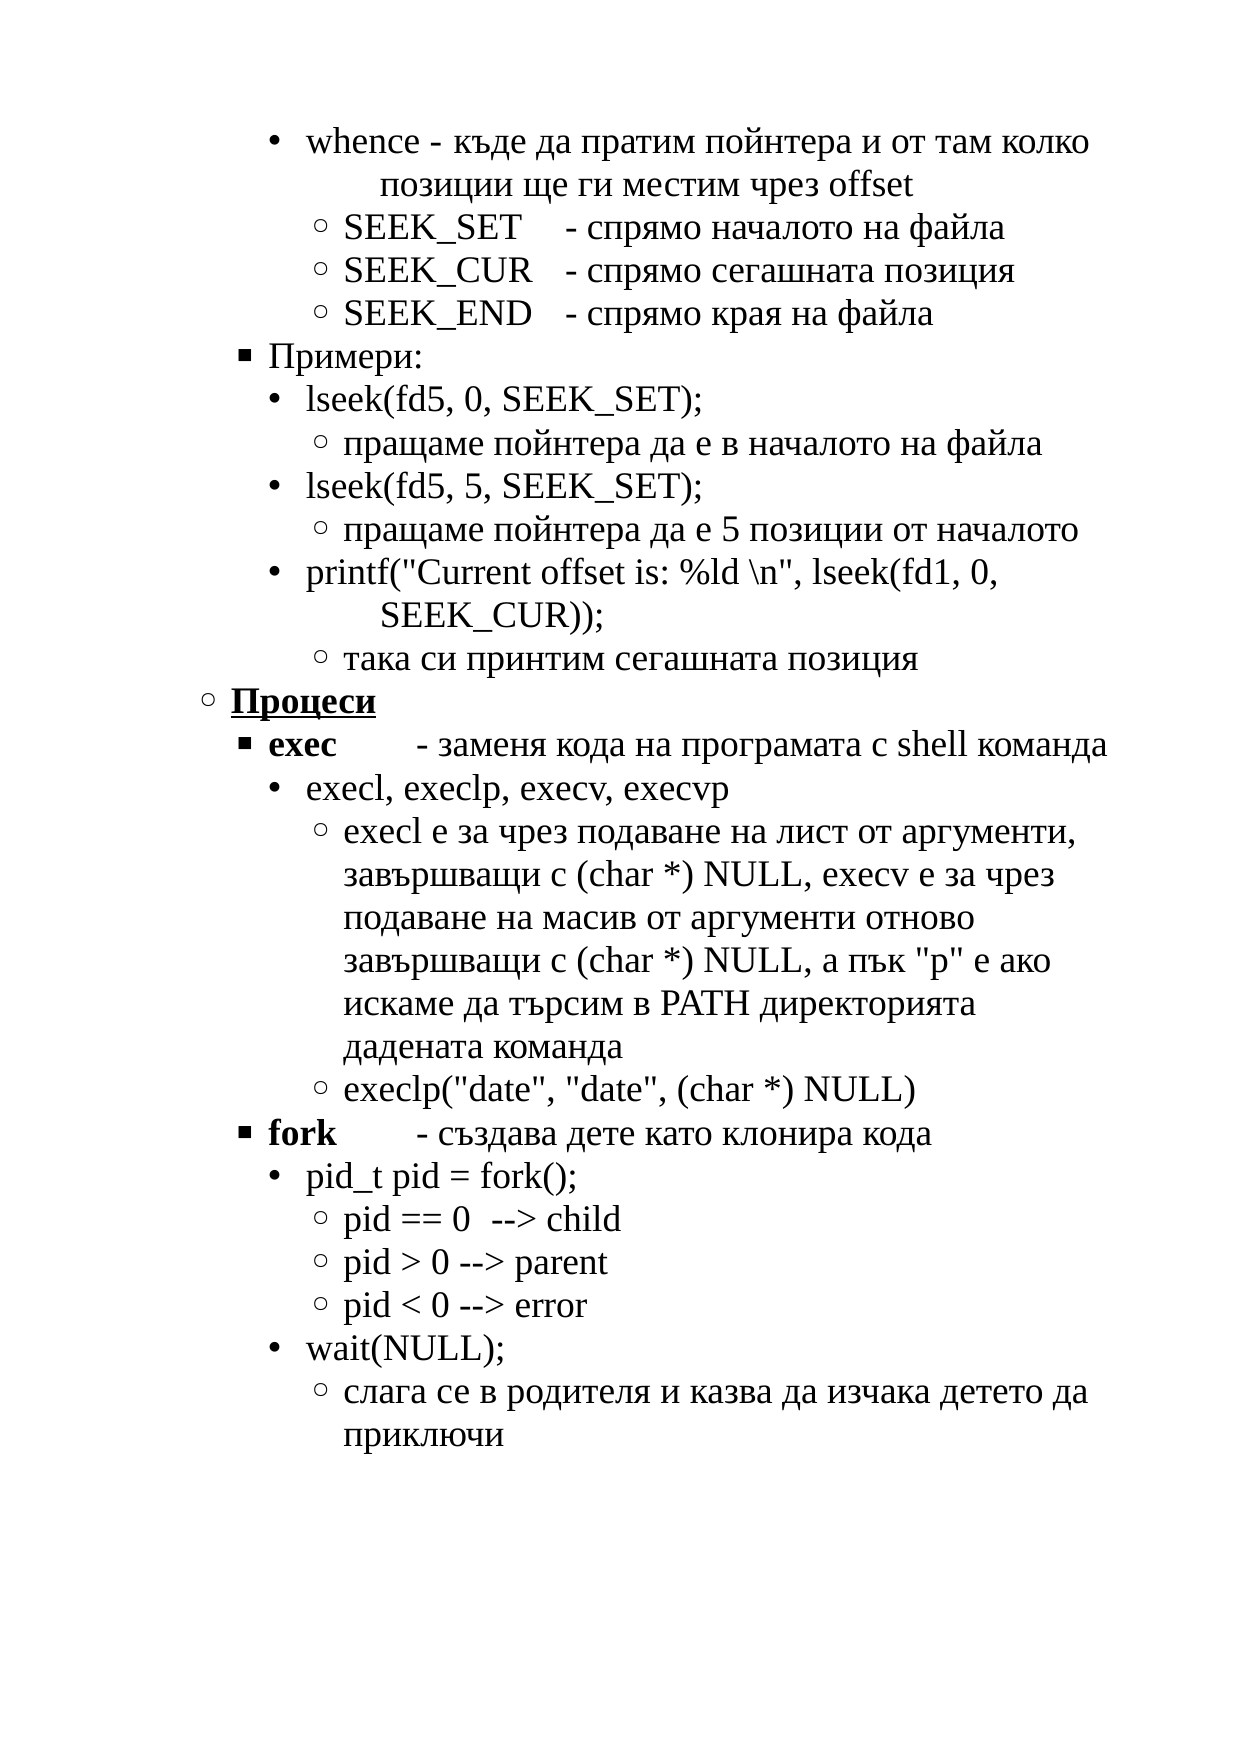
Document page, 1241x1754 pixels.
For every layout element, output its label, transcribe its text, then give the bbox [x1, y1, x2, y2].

list SEEK_END - спрямо края на файла [306, 291, 1122, 334]
list lseek(fd5, 0, SEEK_SET); [268, 377, 1122, 420]
list pid_t pid = fork(); [268, 1153, 1122, 1196]
list pid == 0 --> child [306, 1196, 1122, 1239]
list lseek(fd5, 5, SEEK_SET); [268, 463, 1122, 506]
list pid < 0 --> error [306, 1282, 1122, 1326]
list Примери: [231, 334, 1122, 377]
list pid > 0 --> parent [306, 1239, 1122, 1282]
list така си принтим сегашната позиция [306, 636, 1122, 679]
list слага се в родителя и казва да изчака детето да приключи [306, 1369, 1122, 1455]
list printf("Current offset is: %ld \n", lseek(fd1, 0, SEEK_CUR)); [268, 549, 1122, 636]
list Процеси [193, 679, 1122, 722]
list execlp("date", "date", (char *) NULL) [306, 1067, 1122, 1110]
list exec - заменя кода на програмата с shell команда [231, 722, 1122, 765]
list fork - създава дете като клонира кода [231, 1110, 1122, 1153]
list пращаме пойнтера да е 5 позиции от началото [306, 506, 1122, 549]
list execl е за чрез подаване на лист от аргументи, завършващи с (char *) NULL, execv е за чрез подаване на масив от аргументи отново завършващи с (char *) NULL, а пък "p" е ако искаме да търсим в PATH директорията дадената команда [306, 808, 1122, 1067]
list SEEK_CUR - спрямо сегашната позиция [306, 247, 1122, 291]
list пращаме пойнтера да е в началото на файла [306, 420, 1122, 463]
list wait(NULL); [268, 1326, 1122, 1369]
list SEEK_SET - спрямо началото на файла [306, 204, 1122, 247]
list whence - къде да пратим пойнтера и от там колко позиции ще ги местим чрез offset [268, 118, 1122, 204]
list execl, execlp, execv, execvp [268, 765, 1122, 808]
